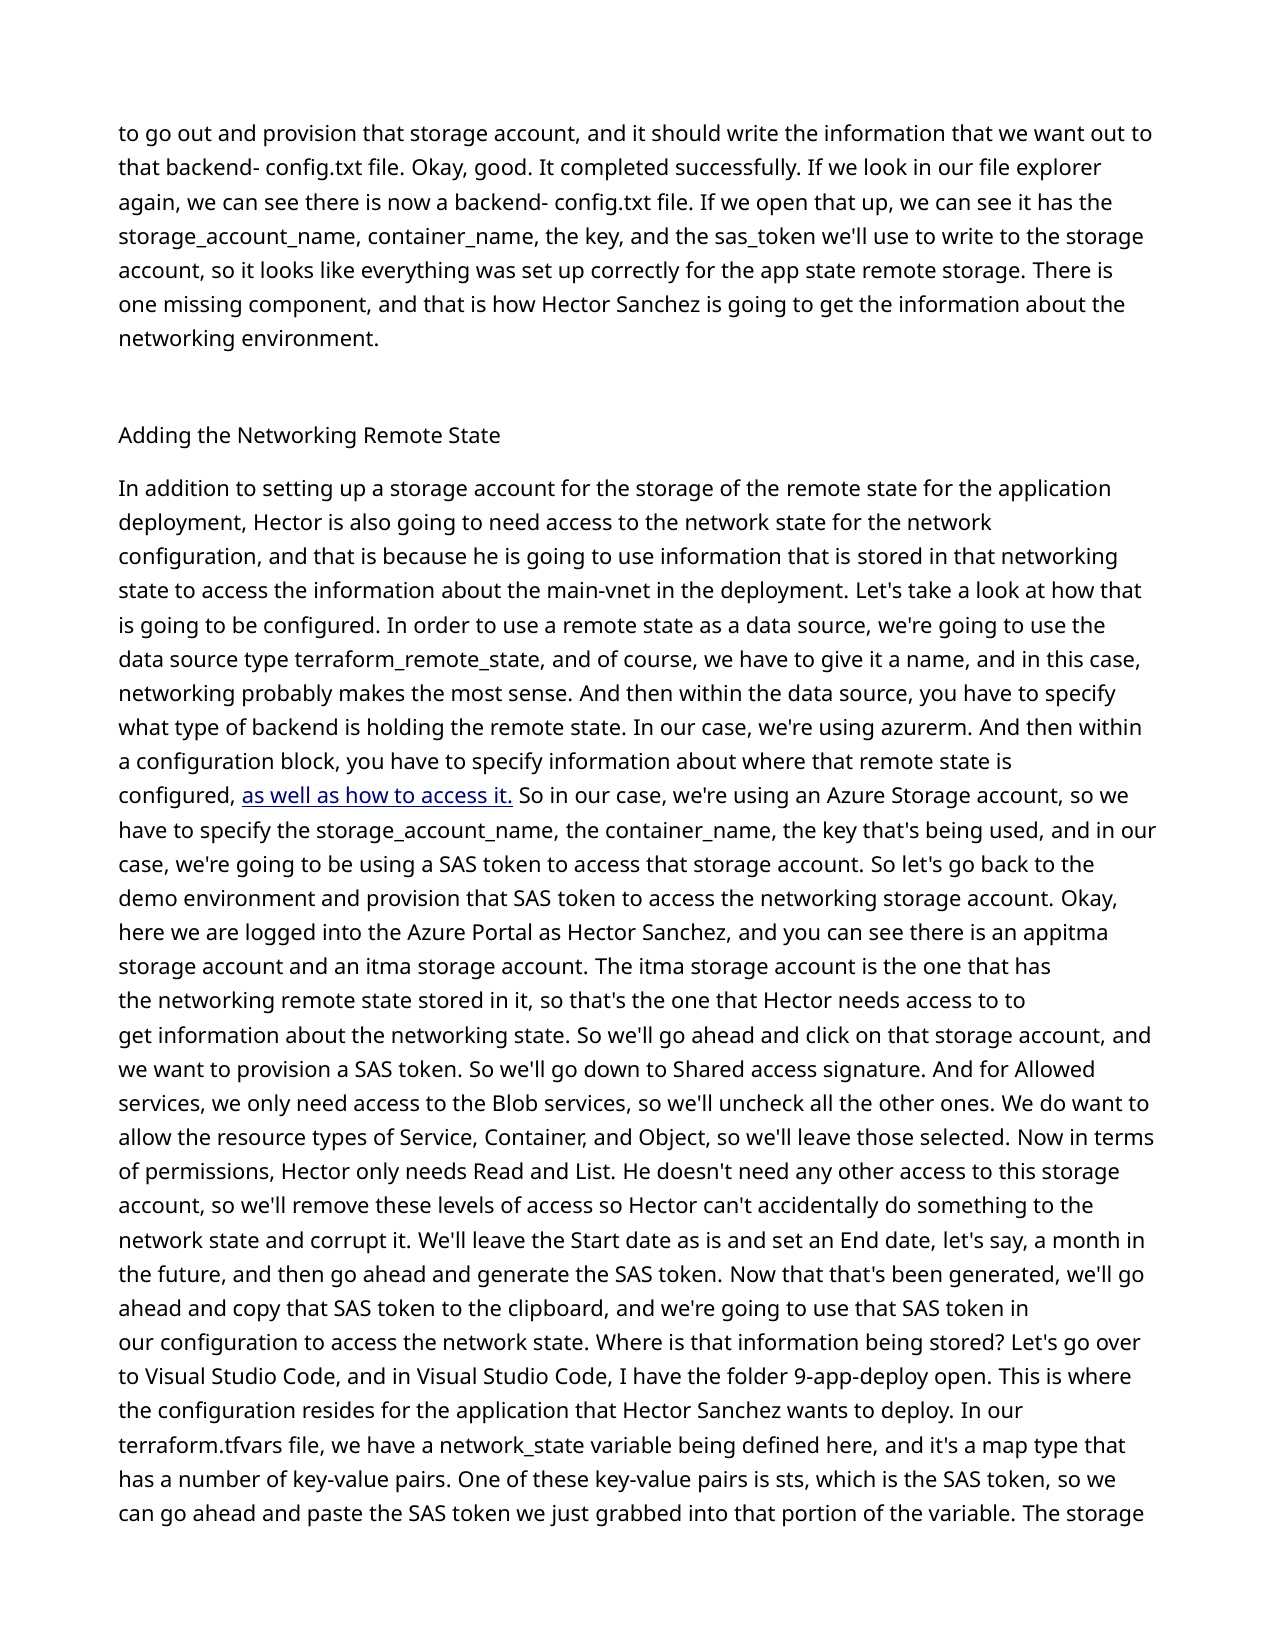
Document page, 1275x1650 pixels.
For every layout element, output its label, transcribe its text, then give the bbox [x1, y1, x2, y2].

text to go out and provision that storage account, and it should write the information that we want out to that backend- config.txt file. Okay, good. It completed successfully. If we look in our file explorer again, we can see there is now a backend- config.txt file. If we open that up, we can see it has the storage_account_name, container_name, the key, and the sas_token we'll use to write to the storage account, so it looks like everything was set up correctly for the app state remote storage. There is one missing component, and that is how Hector Sanchez is going to get the information about the networking environment. [118, 118, 1157, 353]
subtitle Adding the Networking Remote State [118, 420, 1157, 449]
text In addition to setting up a storage account for the storage of the remote state for the application deployment, Hector is also going to need access to the network state for the network configuration, and that is because he is going to use information that is stored in that networking state to access the information about the main-vnet in the deployment. Let's take a look at how that is going to be configured. In order to use a remote state as a data source, we're going to use the data source type terraform_remote_state, and of course, we have to give it a name, and in this case, networking probably makes the most sense. And then within the data source, you have to specify what type of backend is holding the remote state. In our case, we're using azurerm. And then within a configuration block, you have to specify information about where that remote state is configured, as well as how to access it. So in our case, we're using an Azure Storage account, so we have to specify the storage_account_name, the container_name, the key that's being used, and in our case, we're going to be using a SAS token to access that storage account. So let's go back to the demo environment and provision that SAS token to access the networking storage account. Okay, here we are logged into the Azure Portal as Hector Sanchez, and you can see there is an appitma storage account and an itma storage account. The itma storage account is the one that has the networking remote state stored in it, so that's the one that Hector needs access to to get information about the networking state. So we'll go ahead and click on that storage account, and we want to provision a SAS token. So we'll go down to Shared access signature. And for Allowed services, we only need access to the Blob services, so we'll uncheck all the other ones. We do want to allow the resource types of Service, Container, and Object, so we'll leave those selected. Now in terms of permissions, Hector only needs Read and List. He doesn't need any other access to this storage account, so we'll remove these levels of access so Hector can't accidentally do something to the network state and corrupt it. We'll leave the Start date as is and set an End date, let's say, a month in the future, and then go ahead and generate the SAS token. Now that that's been generated, we'll go ahead and copy that SAS token to the clipboard, and we're going to use that SAS token in our configuration to access the network state. Where is that information being stored? Let's go over to Visual Studio Code, and in Visual Studio Code, I have the folder 9-app-deploy open. This is where the configuration resides for the application that Hector Sanchez wants to deploy. In our terraform.tfvars file, we have a network_state variable being defined here, and it's a map type that has a number of key-value pairs. One of these key-value pairs is sts, which is the SAS token, so we can go ahead and paste the SAS token we just grabbed into that portion of the variable. The storage [118, 473, 1157, 1528]
